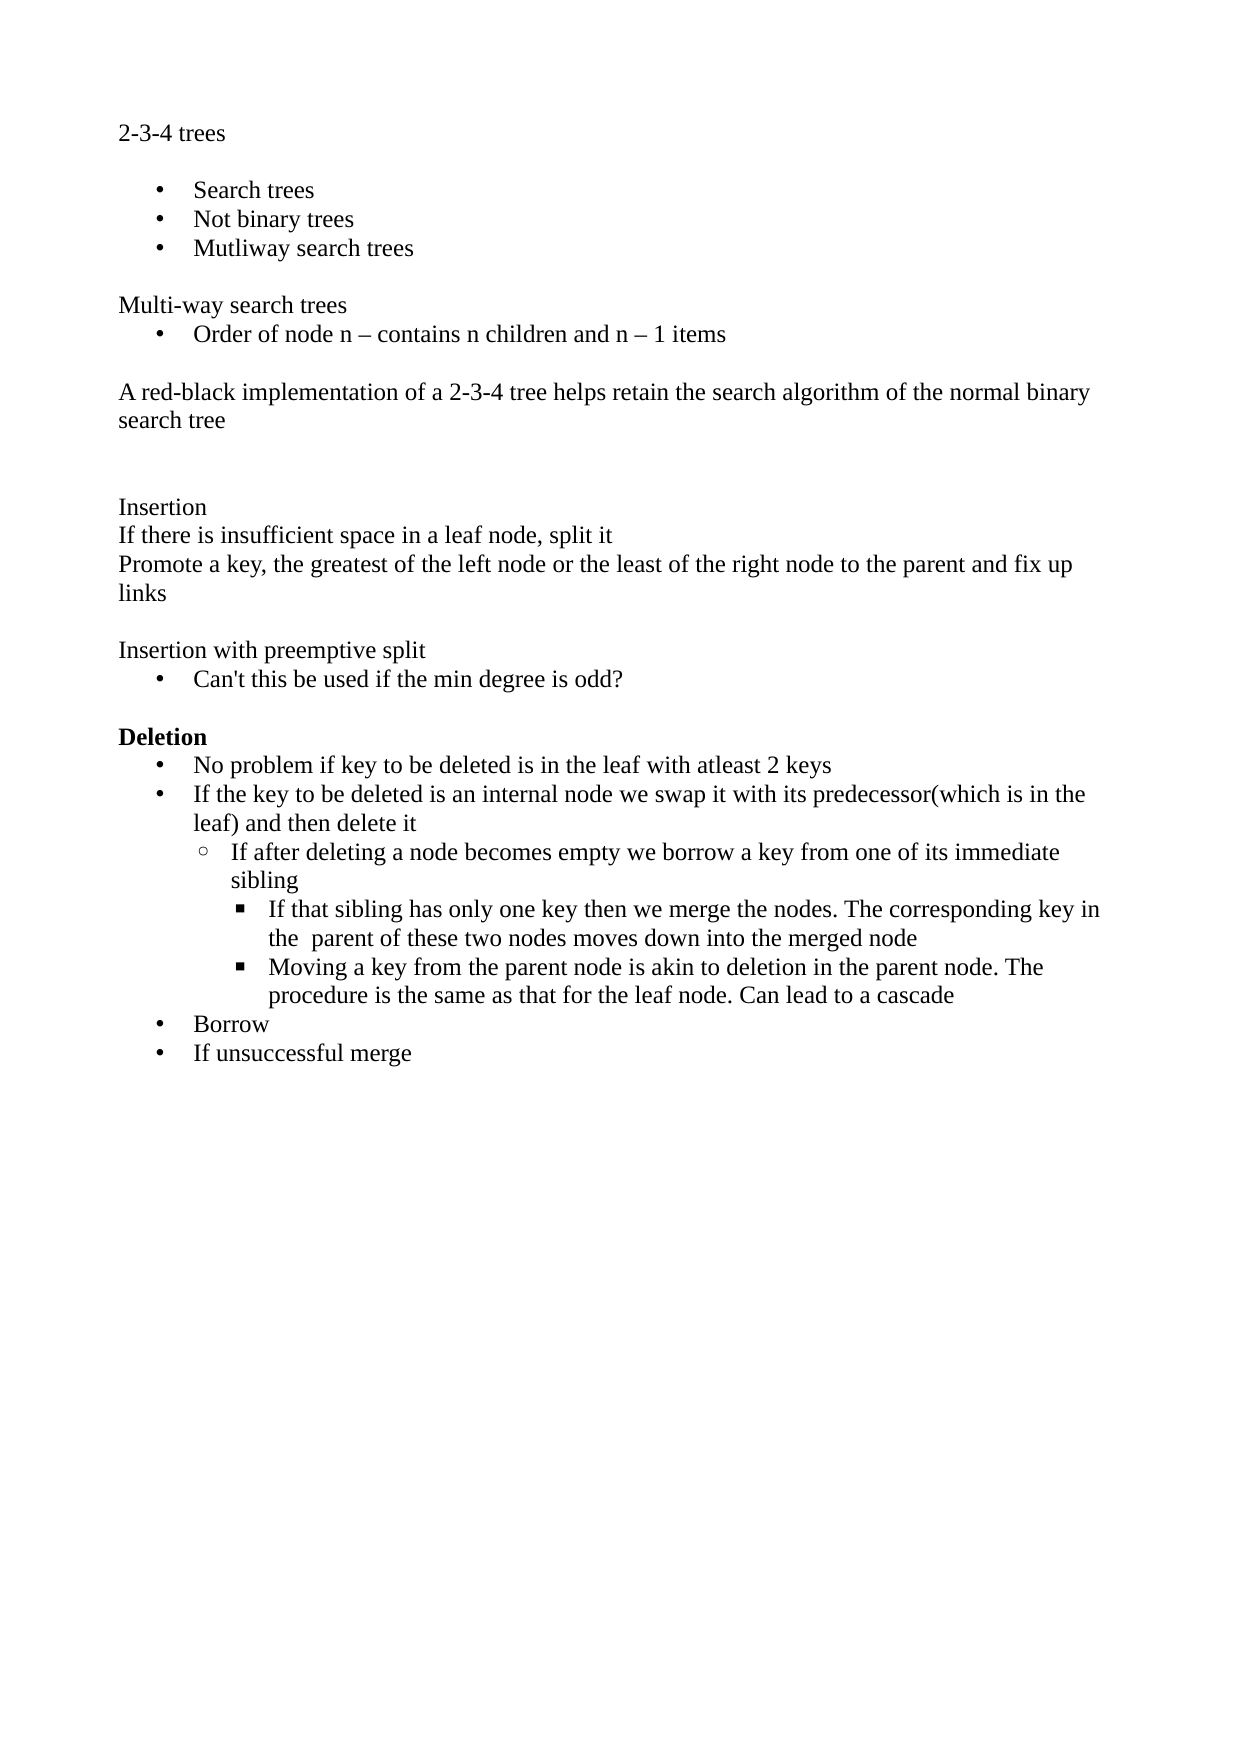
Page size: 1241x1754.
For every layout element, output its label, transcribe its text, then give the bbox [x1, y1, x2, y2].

text Promote a key, the greatest of the left node or the least of the right node to the parent and fix up links [118, 549, 1122, 607]
list If after deleting a node becomes empty we borrow a key from one of its immediate sibling [193, 837, 1122, 894]
text Deletion [118, 722, 1122, 751]
text Insertion [118, 492, 1122, 521]
text Multi-way search trees [118, 291, 1122, 319]
list Borrow [156, 1009, 1122, 1038]
list Not binary trees [156, 204, 1122, 233]
list Moving a key from the parent node is akin to deletion in the parent node. The procedure is the same as that for the leaf node. Can lead to a cascade [231, 952, 1122, 1009]
list If that sibling has only one key then we merge the nodes. The corresponding key in the parent of these two nodes moves down into the merged node [231, 894, 1122, 952]
list Order of node n – contains n children and n – 1 items [156, 319, 1122, 348]
text 2-3-4 trees [118, 118, 1122, 147]
list Mutliway search trees [156, 233, 1122, 262]
text Insertion with preemptive split [118, 636, 1122, 664]
list No problem if key to be deleted is in the leaf with atleast 2 keys [156, 751, 1122, 779]
list Can't this be used if the min degree is odd? [156, 664, 1122, 693]
text A red-black implementation of a 2-3-4 tree helps retain the search algorithm of the normal binary search tree [118, 377, 1122, 434]
list If the key to be deleted is an internal node we swap it with its predecessor(which is in the leaf) and then delete it [156, 779, 1122, 837]
text If there is insufficient space in a leaf node, split it [118, 521, 1122, 549]
list If unsuccessful merge [156, 1038, 1122, 1067]
list Search trees [156, 176, 1122, 204]
